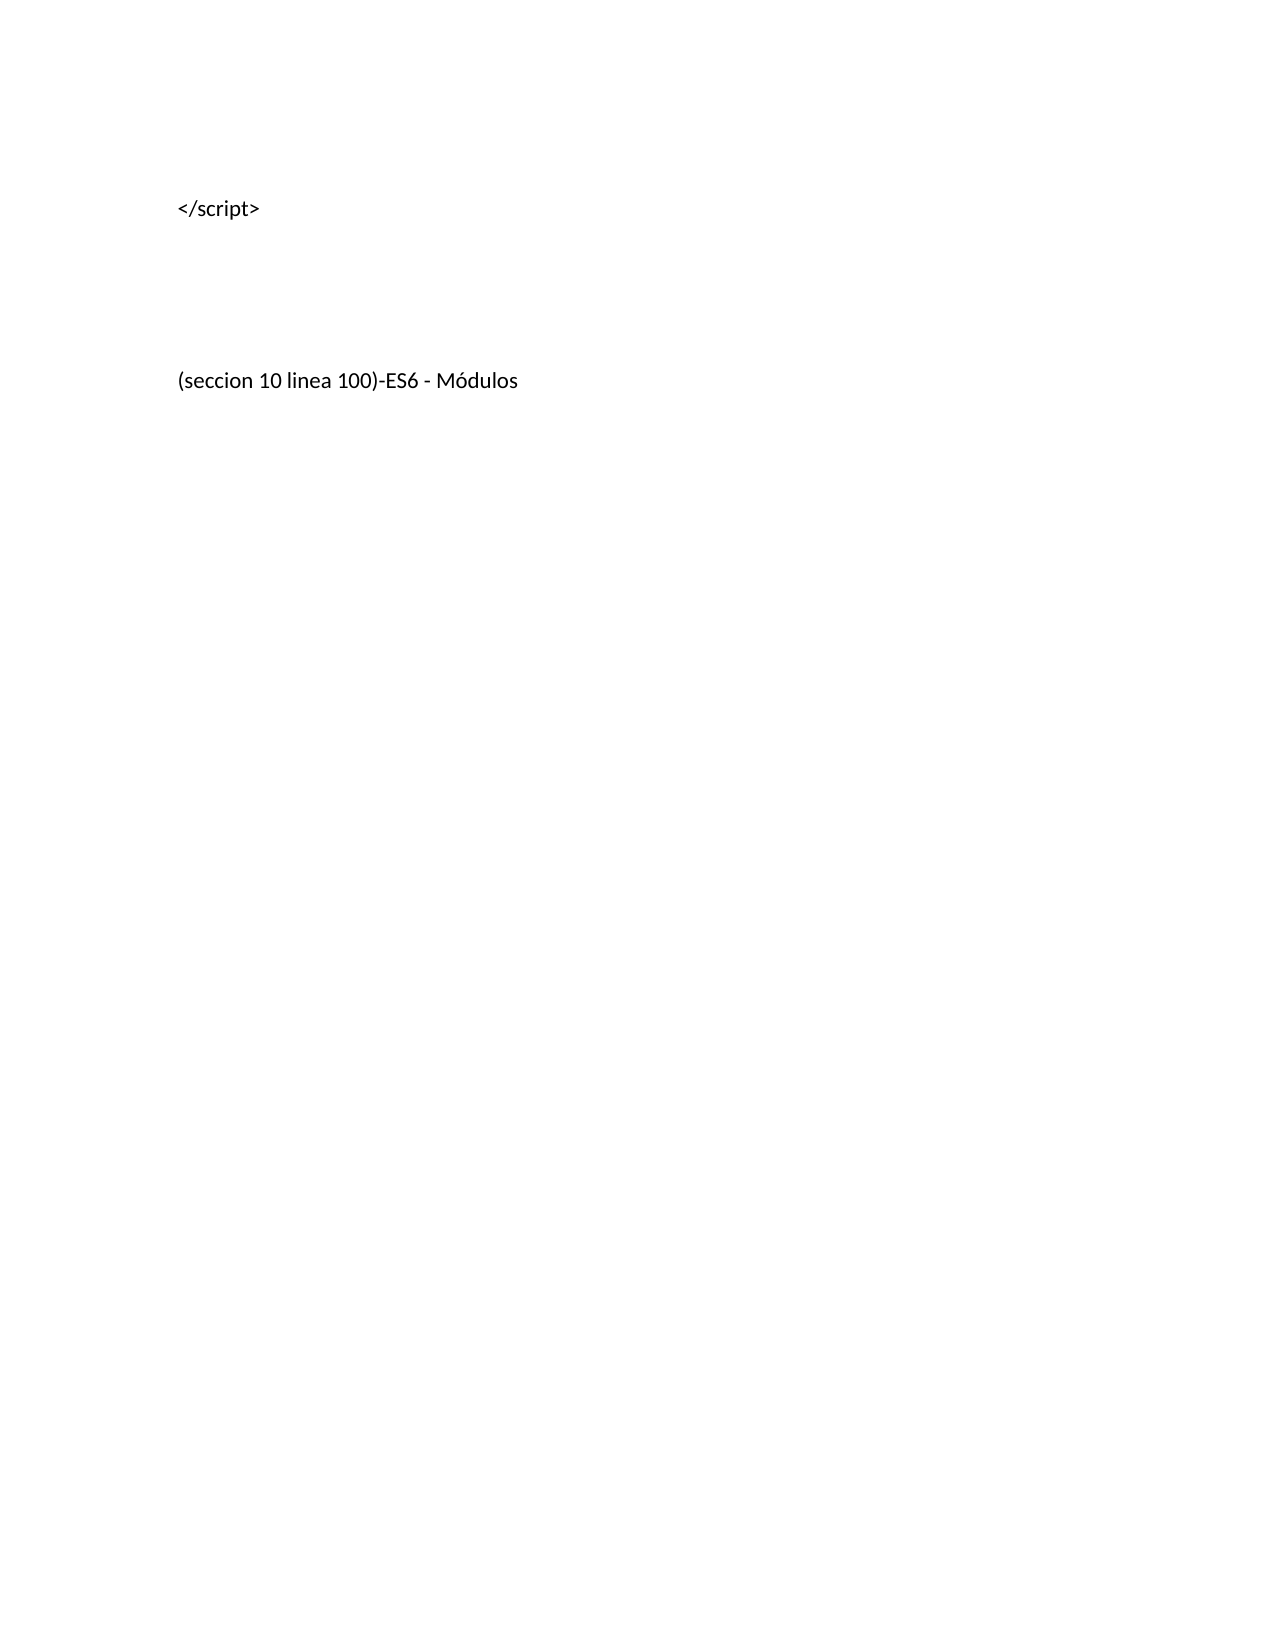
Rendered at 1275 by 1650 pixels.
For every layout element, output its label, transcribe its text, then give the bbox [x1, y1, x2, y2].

text </script> [177, 194, 1098, 222]
text (seccion 10 linea 100)-ES6 - Módulos [177, 366, 1098, 394]
